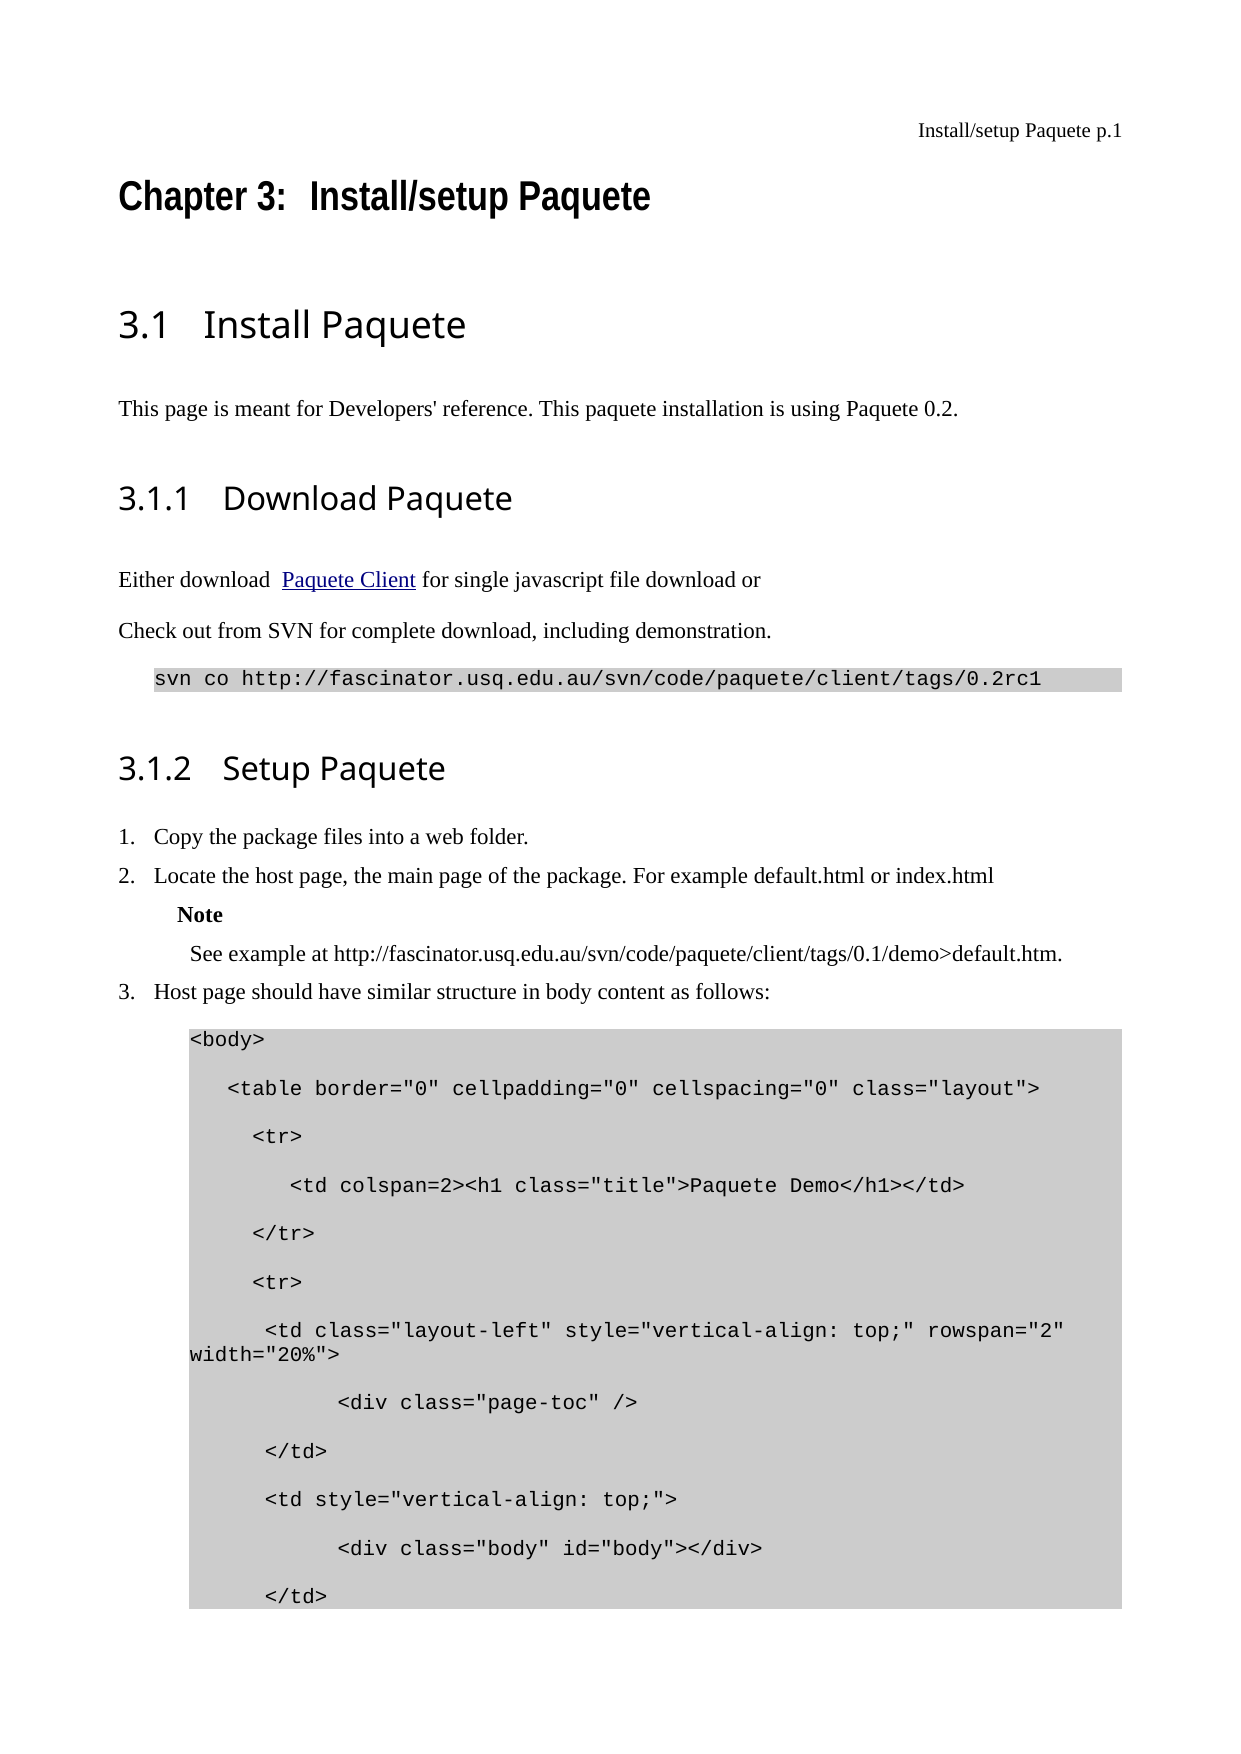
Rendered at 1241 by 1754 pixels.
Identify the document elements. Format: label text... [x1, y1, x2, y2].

text <div class="body" id="body"></div> [189, 1537, 1122, 1561]
text <td class="layout-left" style="vertical-align: top;" rowspan="2" width="20%"> [189, 1320, 1122, 1367]
text <td colspan=2><h1 class="title">Paquete Demo</h1></td> [189, 1175, 1122, 1198]
title Install/setup Paquete [118, 172, 1122, 219]
text See example at http://fascinator.usq.edu.au/svn/code/paquete/client/tags/0.1/demo>default.htm. [189, 939, 1122, 966]
text <tr> [189, 1126, 1122, 1150]
text <td style="vertical-align: top;"> [189, 1489, 1122, 1513]
text <div class="page-toc" /> [189, 1392, 1122, 1416]
text </td> [189, 1586, 1122, 1609]
text </tr> [189, 1223, 1122, 1247]
text This page is meant for Developers' reference. This paquete installation is using Paquete 0.2. [118, 395, 1122, 421]
text Check out from SVN for complete download, including demonstration. [118, 617, 1122, 643]
subtitle Setup Paquete [118, 746, 1122, 790]
text svn co http://fascinator.usq.edu.au/svn/code/paquete/client/tags/0.2rc1 [154, 668, 1122, 692]
list Locate the host page, the main page of the package. For example default.html or index.html [118, 862, 1122, 888]
text <body> [189, 1029, 1122, 1053]
subtitle Download Paquete [118, 476, 1122, 520]
list Host page should have similar structure in body content as follows: [118, 978, 1122, 1005]
text <table border="0" cellpadding="0" cellspacing="0" class="layout"> [189, 1078, 1122, 1102]
list Copy the package files into a web folder. [118, 823, 1122, 850]
text <tr> [189, 1272, 1122, 1295]
subtitle Install Paquete [118, 299, 1122, 350]
text Note [154, 901, 1122, 927]
text </td> [189, 1441, 1122, 1464]
text Either download Paquete Client for single javascript file download or [118, 566, 1122, 592]
